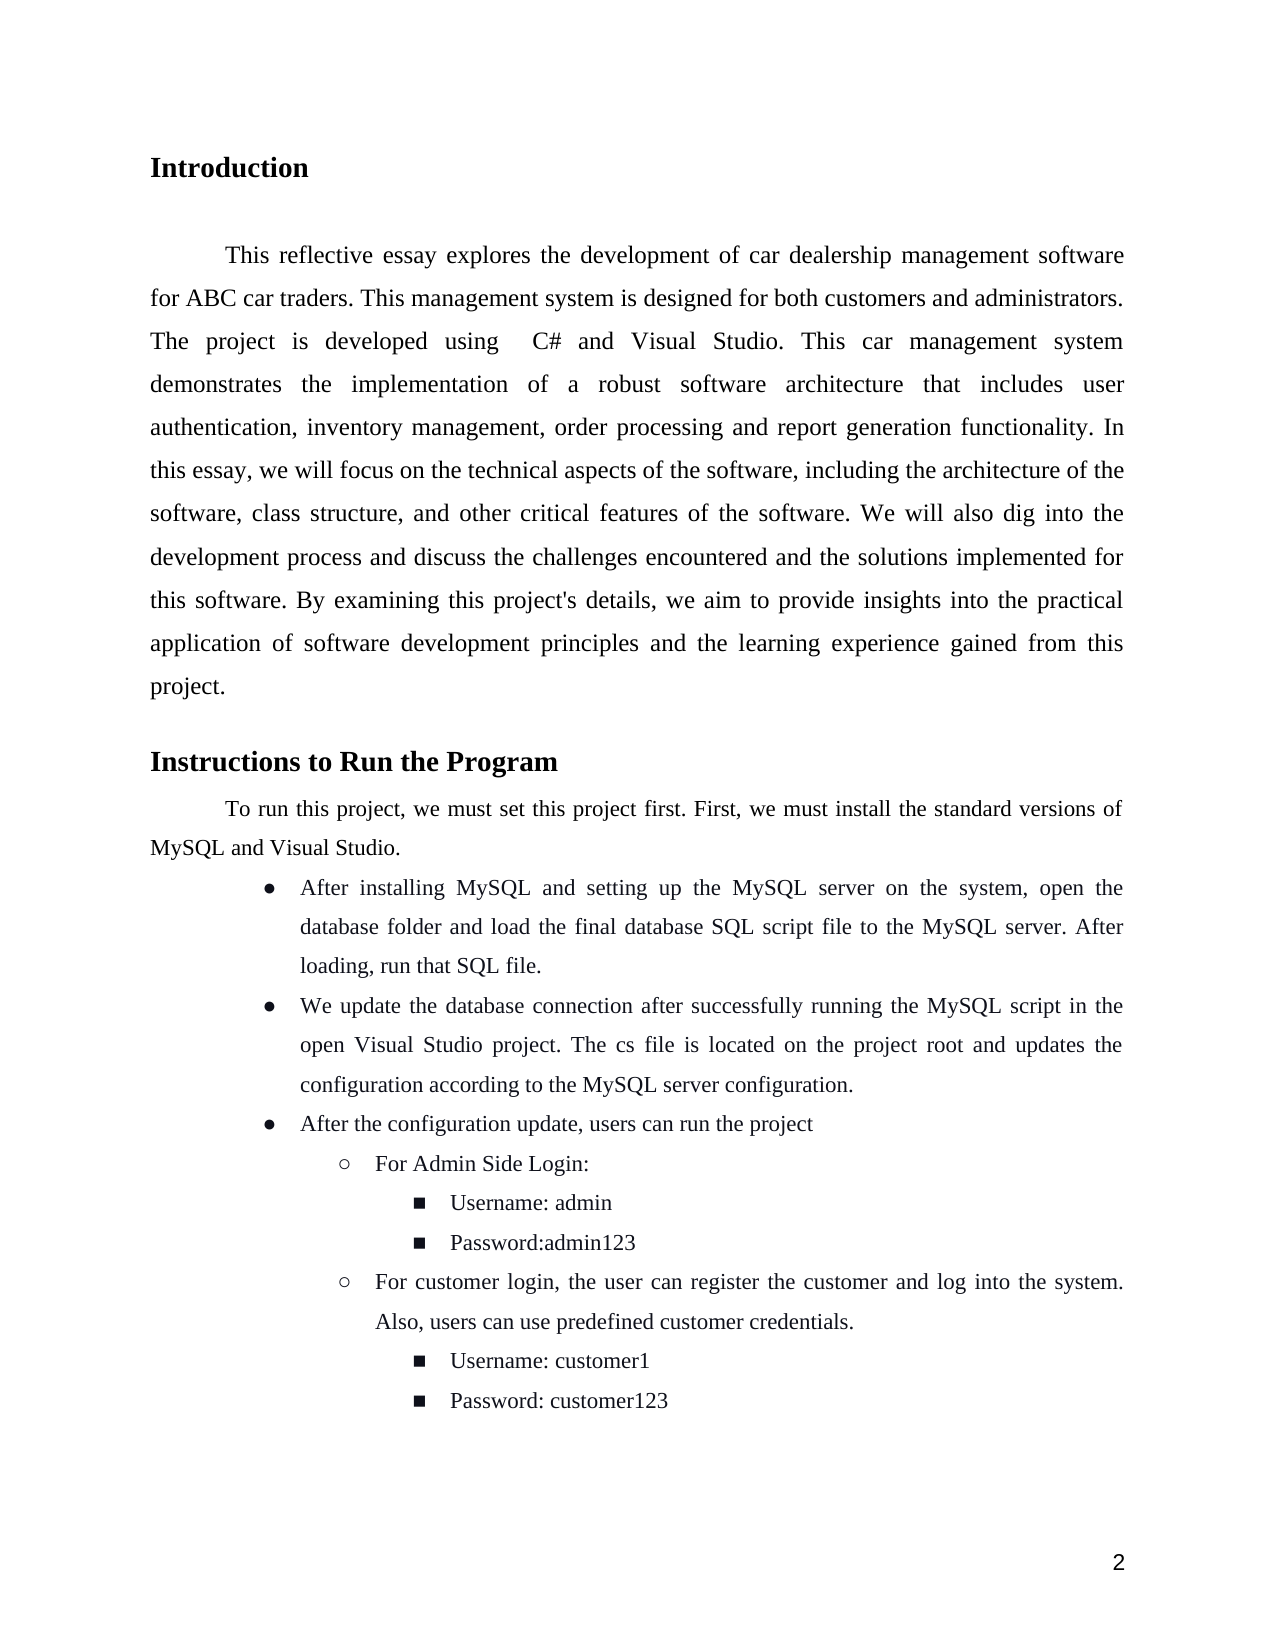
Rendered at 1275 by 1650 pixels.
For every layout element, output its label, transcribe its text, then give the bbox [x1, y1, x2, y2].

list Username: admin [412, 1189, 1125, 1216]
list After installing MySQL and setting up the MySQL server on the system, open the database folder and load the final database SQL script file to the MySQL server. After loading, run that SQL file. [262, 874, 1125, 979]
text This reflective essay explores the development of car dealership management software for ABC car traders. This management system is designed for both customers and administrators. The project is developed using C# and Visual Studio. This car management system demonstrates the implementation of a robust software architecture that includes user authentication, inventory management, order processing and report generation functionality. In this essay, we will focus on the technical aspects of the software, including the architecture of the software, class structure, and other critical features of the software. We will also dig into the development process and discuss the challenges encountered and the solutions implemented for this software. By examining this project's details, we aim to provide insights into the practical application of software development principles and the learning experience gained from this project. [150, 240, 1125, 700]
list For Admin Side Login: [337, 1150, 1125, 1176]
list For customer login, the user can register the customer and log into the system. Also, users can use predefined customer credentials. [337, 1268, 1125, 1334]
list Password: customer123 [412, 1387, 1125, 1413]
list Username: customer1 [412, 1347, 1125, 1374]
list After the configuration update, users can run the project [262, 1111, 1125, 1137]
list We update the database connection after successfully running the MySQL script in the open Visual Studio project. The cs file is located on the project root and updates the configuration according to the MySQL server configuration. [262, 992, 1125, 1097]
text Introduction [150, 150, 1125, 183]
text Instructions to Run the Program [150, 744, 1125, 778]
list Password:admin123 [412, 1229, 1125, 1255]
text To run this project, we must set this project first. First, we must install the standard versions of MySQL and Visual Studio. [150, 795, 1125, 861]
